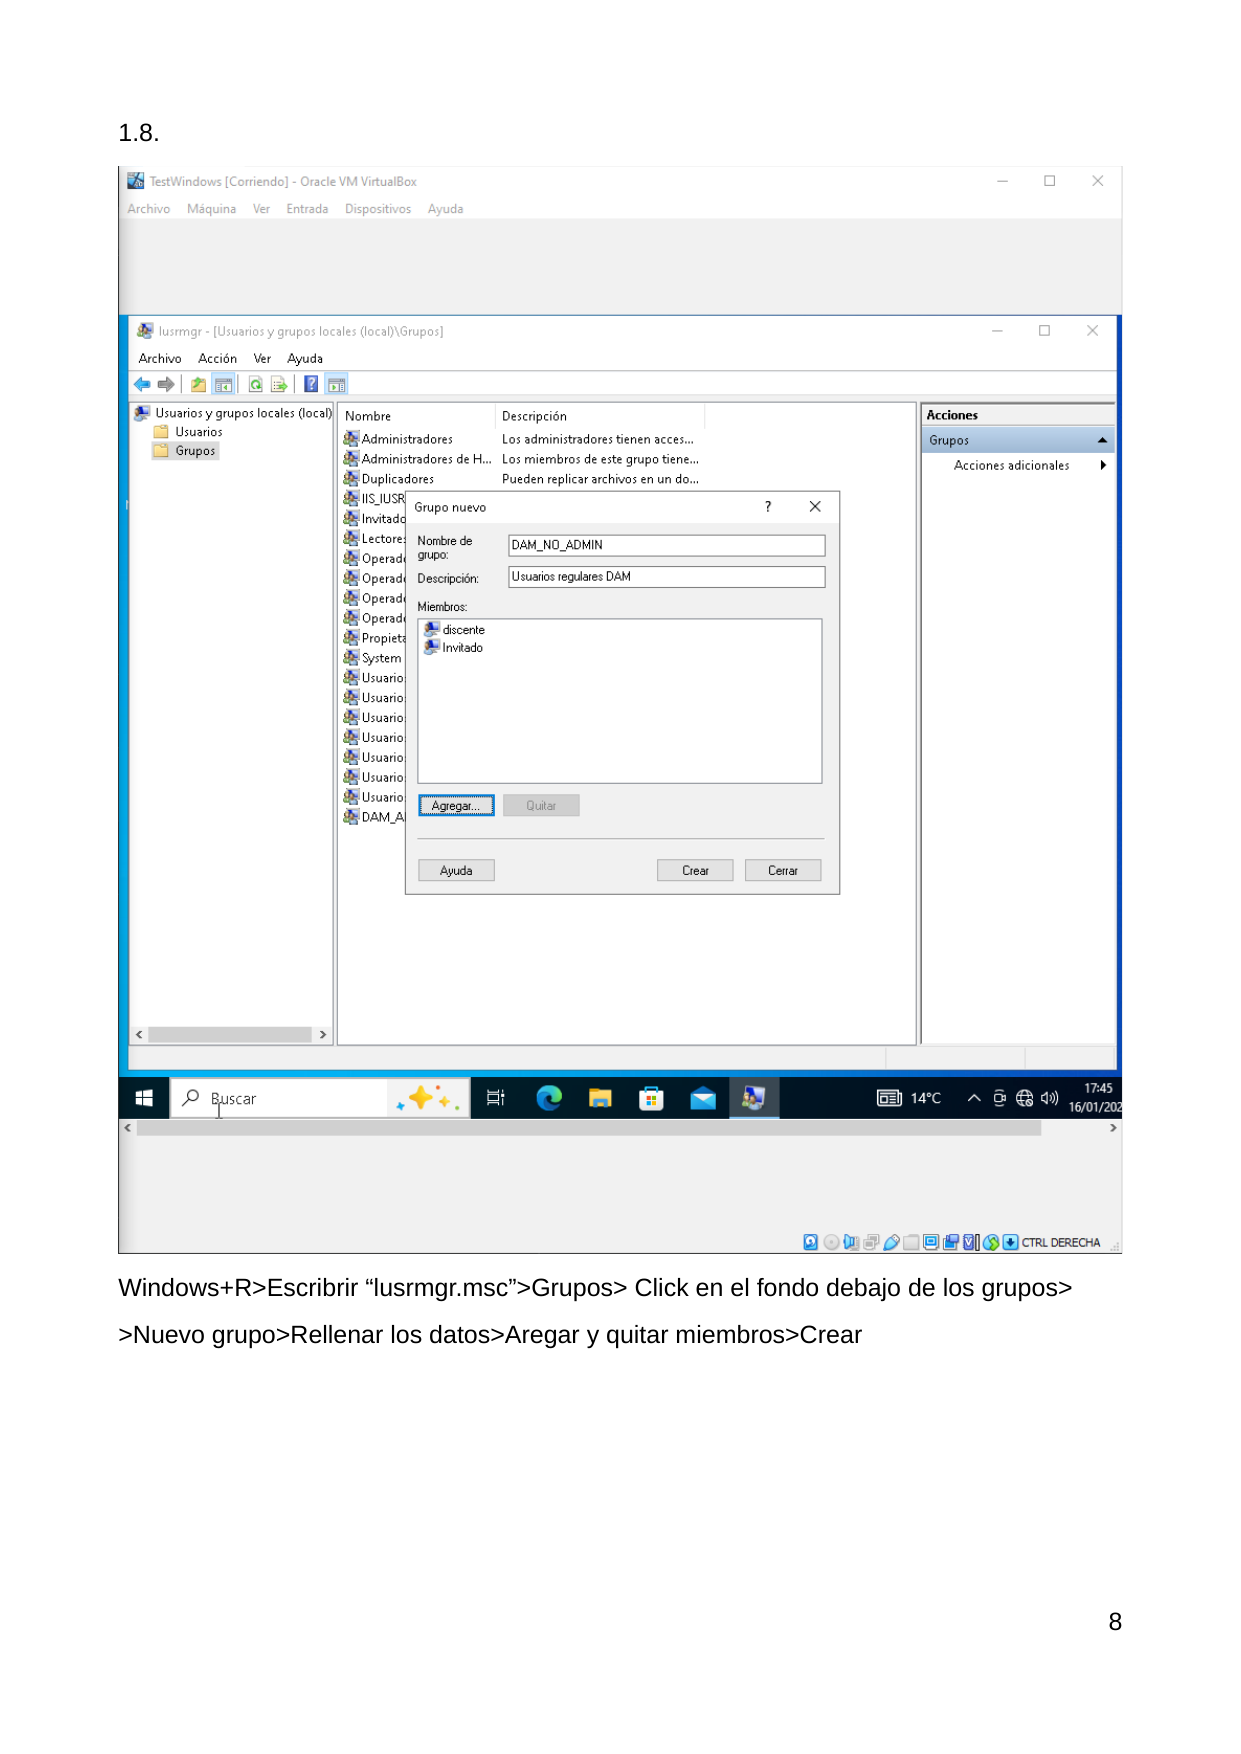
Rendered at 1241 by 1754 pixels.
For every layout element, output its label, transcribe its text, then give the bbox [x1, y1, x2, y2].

text 1.8. [118, 118, 1122, 147]
text >Nuevo grupo>Rellenar los datos>Aregar y quitar miembros>Crear [118, 1320, 1122, 1349]
picture [118, 166, 1123, 1254]
text Windows+R>Escribrir “lusrmgr.msc”>Grupos> Click en el fondo debajo de los grupos> [118, 1273, 1122, 1301]
